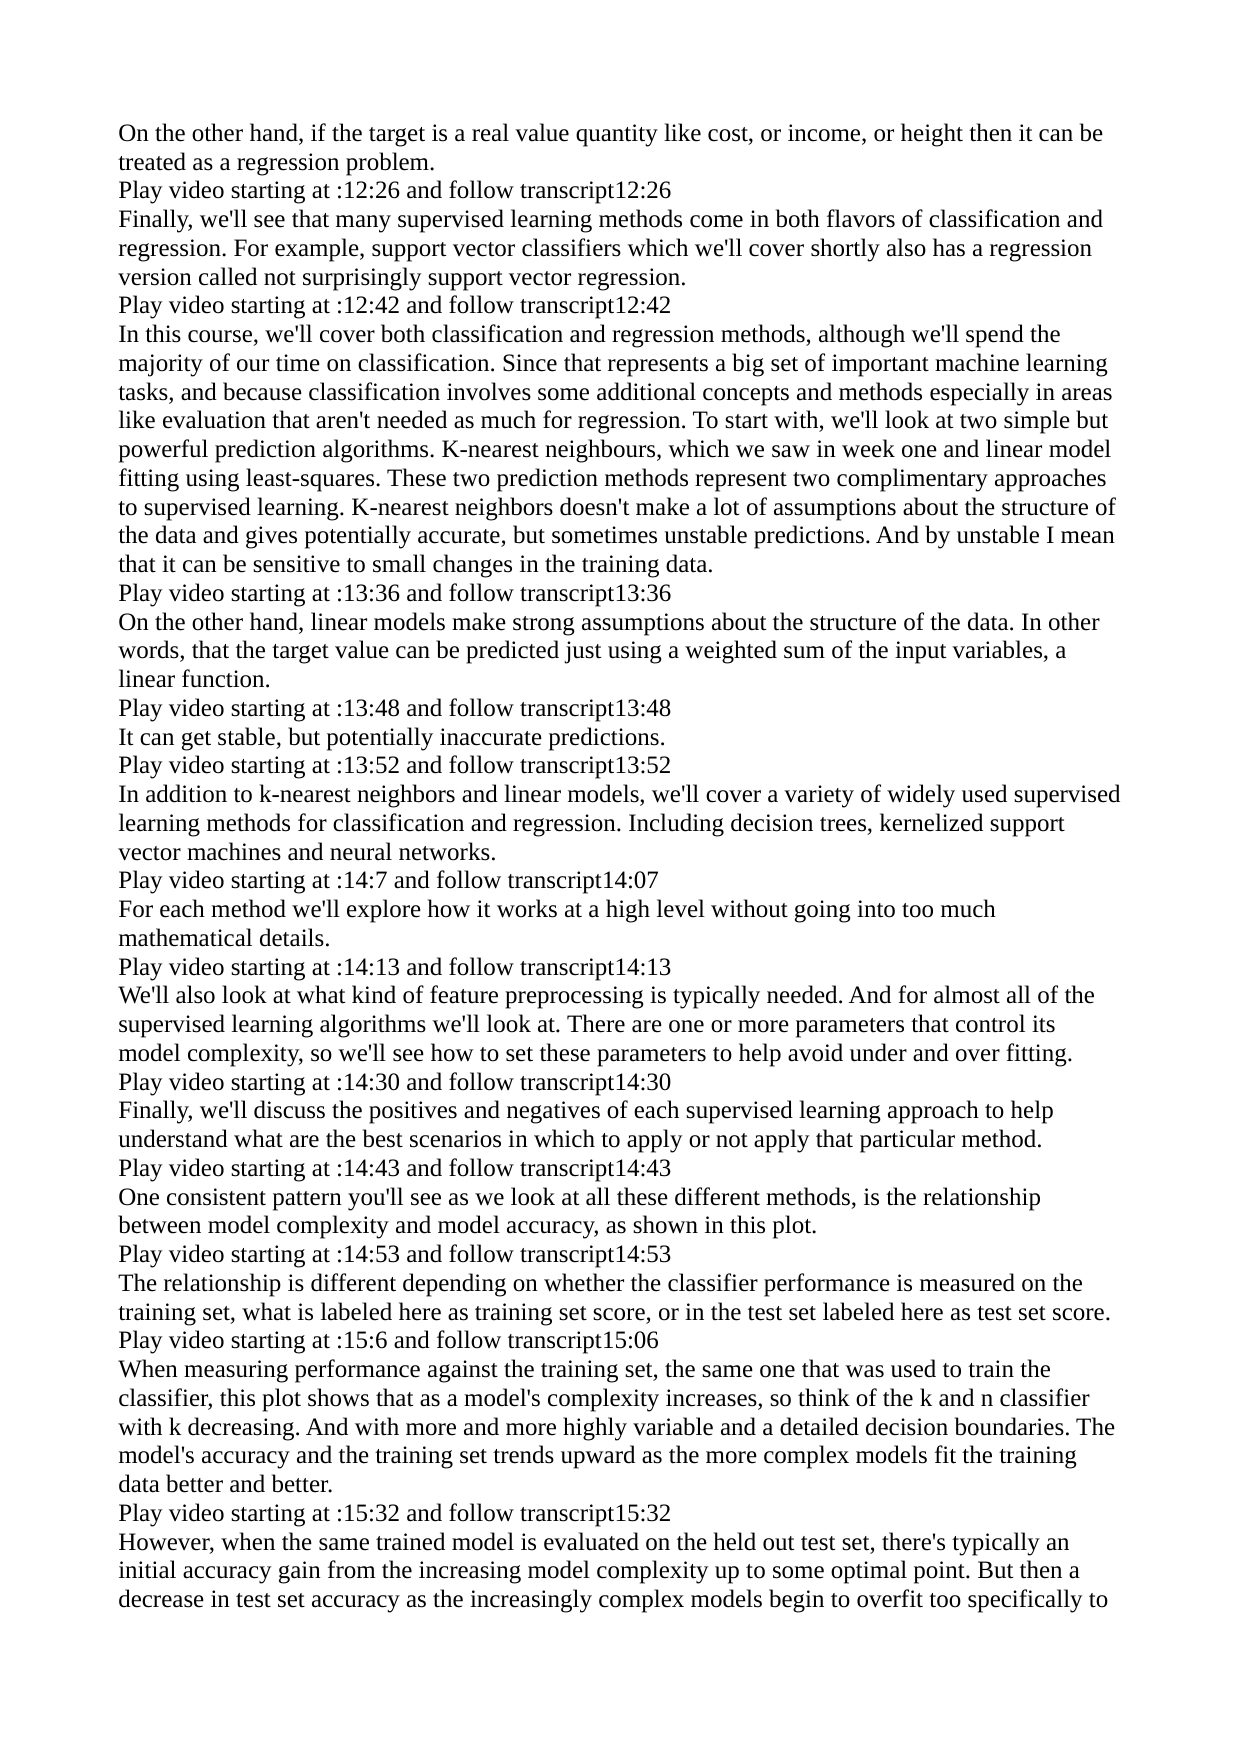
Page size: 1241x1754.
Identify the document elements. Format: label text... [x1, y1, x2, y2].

text Finally, we'll see that many supervised learning methods come in both flavors of classification and regression. For example, support vector classifiers which we'll cover shortly also has a regression version called not surprisingly support vector regression. [118, 204, 1122, 291]
text Play video starting at :13:52 and follow transcript13:52 [118, 751, 1122, 779]
text The relationship is different depending on whether the classifier performance is measured on the training set, what is labeled here as training set score, or in the test set labeled here as test set score. [118, 1268, 1122, 1326]
text On the other hand, if the target is a real value quantity like cost, or income, or height then it can be treated as a regression problem. [118, 118, 1122, 176]
text One consistent pattern you'll see as we look at all these different methods, is the relationship between model complexity and model accuracy, as shown in this plot. [118, 1182, 1122, 1239]
text Play video starting at :15:32 and follow transcript15:32 [118, 1498, 1122, 1527]
text Play video starting at :15:6 and follow transcript15:06 [118, 1326, 1122, 1354]
text However, when the same trained model is evaluated on the held out test set, there's typically an initial accuracy gain from the increasing model complexity up to some optimal point. But then a decrease in test set accuracy as the increasingly complex models begin to overfit too specifically to [118, 1527, 1122, 1613]
text Finally, we'll discuss the positives and negatives of each supervised learning approach to help understand what are the best scenarios in which to apply or not apply that particular method. [118, 1096, 1122, 1153]
text Play video starting at :14:13 and follow transcript14:13 [118, 952, 1122, 981]
text Play video starting at :12:26 and follow transcript12:26 [118, 176, 1122, 204]
text Play video starting at :14:7 and follow transcript14:07 [118, 866, 1122, 894]
text On the other hand, linear models make strong assumptions about the structure of the data. In other words, that the target value can be predicted just using a weighted sum of the input variables, a linear function. [118, 607, 1122, 693]
text Play video starting at :14:53 and follow transcript14:53 [118, 1239, 1122, 1268]
text Play video starting at :14:43 and follow transcript14:43 [118, 1153, 1122, 1182]
text Play video starting at :13:48 and follow transcript13:48 [118, 693, 1122, 722]
text In addition to k-nearest neighbors and linear models, we'll cover a variety of widely used supervised learning methods for classification and regression. Including decision trees, kernelized support vector machines and neural networks. [118, 779, 1122, 866]
text Play video starting at :14:30 and follow transcript14:30 [118, 1067, 1122, 1096]
text Play video starting at :13:36 and follow transcript13:36 [118, 578, 1122, 607]
text Play video starting at :12:42 and follow transcript12:42 [118, 291, 1122, 319]
text It can get stable, but potentially inaccurate predictions. [118, 722, 1122, 751]
text When measuring performance against the training set, the same one that was used to train the classifier, this plot shows that as a model's complexity increases, so think of the k and n classifier with k decreasing. And with more and more highly variable and a detailed decision boundaries. The model's accuracy and the training set trends upward as the more complex models fit the training data better and better. [118, 1354, 1122, 1498]
text For each method we'll explore how it works at a high level without going into too much mathematical details. [118, 894, 1122, 952]
text In this course, we'll cover both classification and regression methods, although we'll spend the majority of our time on classification. Since that represents a big set of important machine learning tasks, and because classification involves some additional concepts and methods especially in areas like evaluation that aren't needed as much for regression. To start with, we'll look at two simple but powerful prediction algorithms. K-nearest neighbours, which we saw in week one and linear model fitting using least-squares. These two prediction methods represent two complimentary approaches to supervised learning. K-nearest neighbors doesn't make a lot of assumptions about the structure of the data and gives potentially accurate, but sometimes unstable predictions. And by unstable I mean that it can be sensitive to small changes in the training data. [118, 319, 1122, 578]
text We'll also look at what kind of feature preprocessing is typically needed. And for almost all of the supervised learning algorithms we'll look at. There are one or more parameters that control its model complexity, so we'll see how to set these parameters to help avoid under and over fitting. [118, 981, 1122, 1067]
